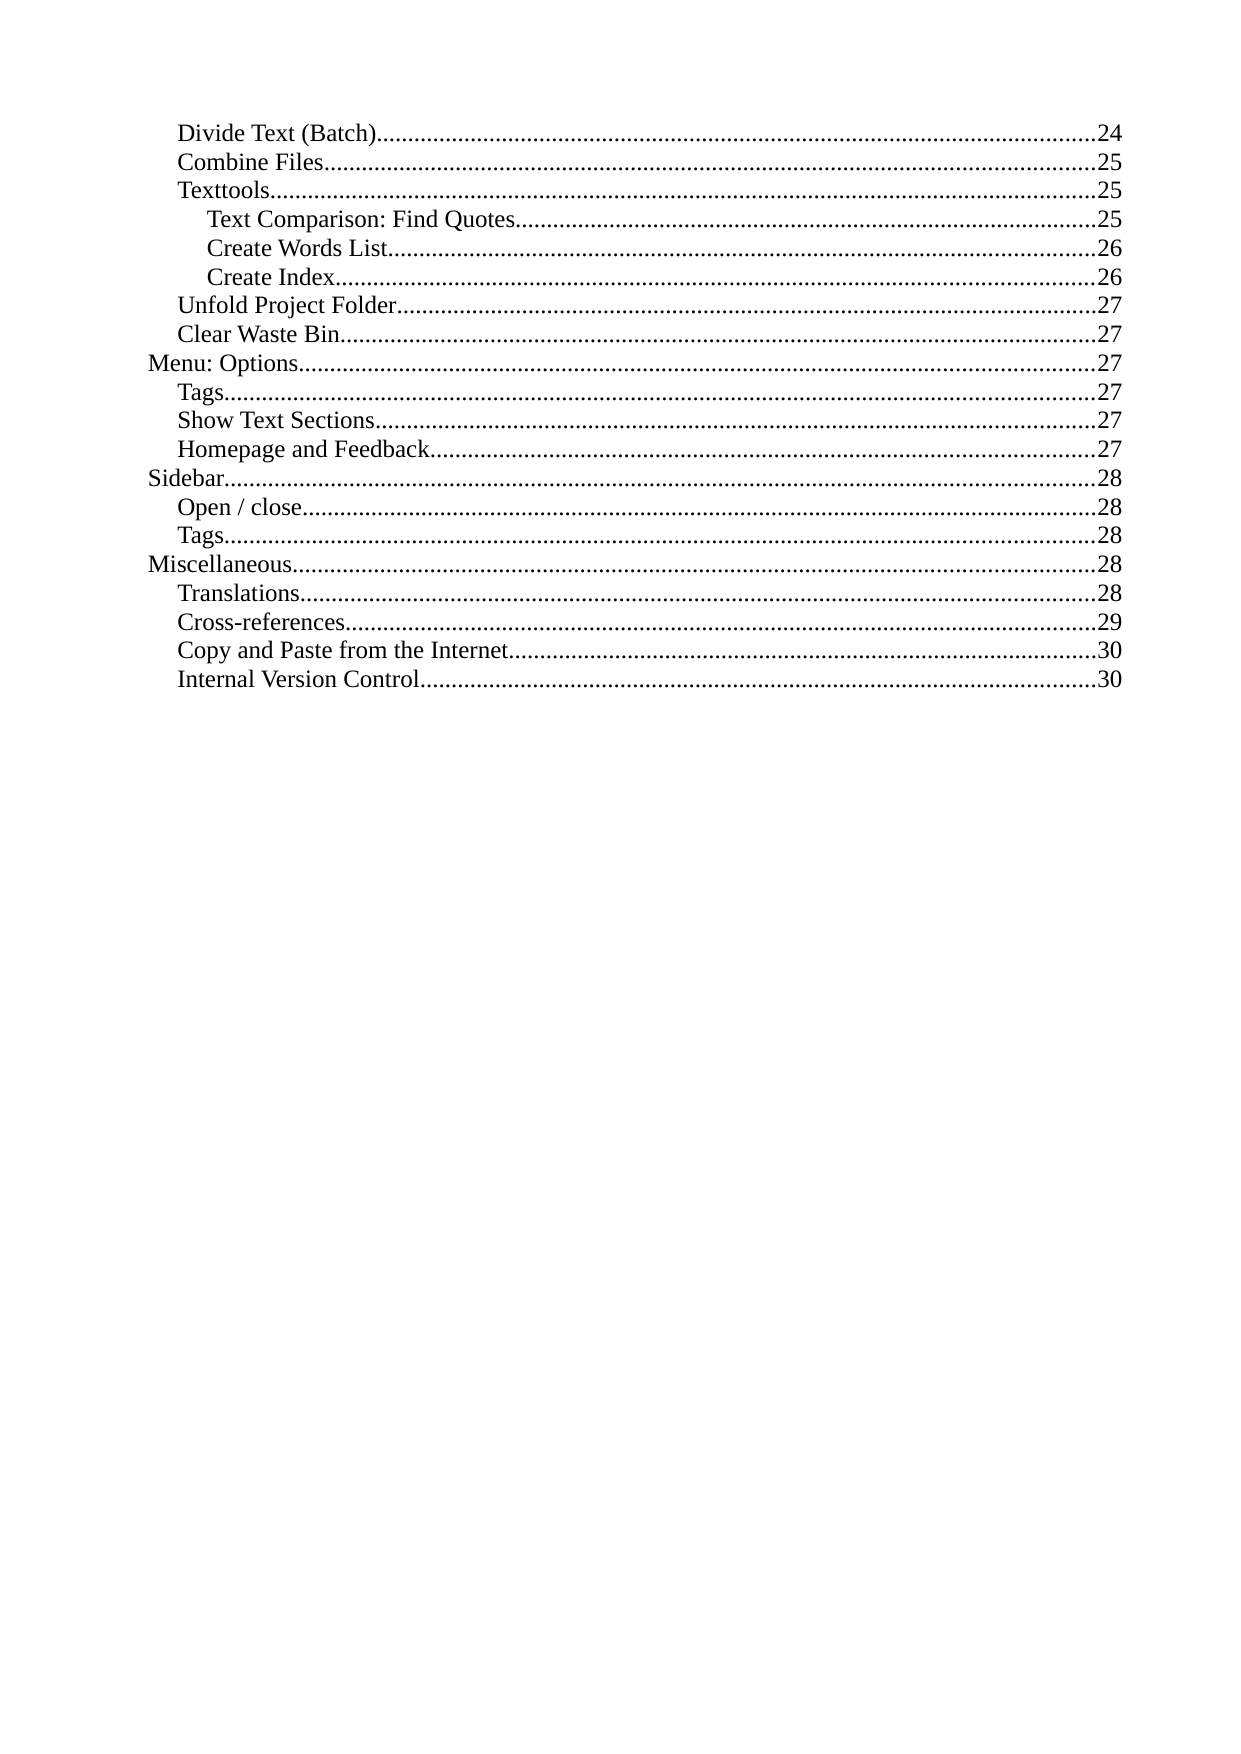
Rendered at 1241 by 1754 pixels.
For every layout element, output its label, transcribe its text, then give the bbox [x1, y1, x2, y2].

text Texttools 25 [177, 176, 1122, 204]
text Clear Waste Bin 27 [177, 319, 1122, 348]
text Divide Text (Batch) 24 [177, 118, 1122, 147]
text Combine Files 25 [177, 147, 1122, 176]
text Homepage and Feedback 27 [177, 434, 1122, 463]
text Cross-references 29 [177, 607, 1122, 636]
text Tags 28 [177, 521, 1122, 549]
text Text Comparison: Find Quotes 25 [207, 204, 1122, 233]
text Create Index 26 [207, 262, 1122, 291]
text Menu: Options 27 [148, 348, 1122, 377]
text Copy and Paste from the Internet 30 [177, 636, 1122, 664]
text Open / close 28 [177, 492, 1122, 521]
text Sidebar 28 [148, 463, 1122, 492]
text Tags 27 [177, 377, 1122, 406]
text Unfold Project Folder 27 [177, 291, 1122, 319]
text Create Words List 26 [207, 233, 1122, 262]
text Miscellaneous 28 [148, 549, 1122, 578]
text Internal Version Control 30 [177, 664, 1122, 693]
text Translations 28 [177, 578, 1122, 607]
text Show Text Sections 27 [177, 406, 1122, 434]
